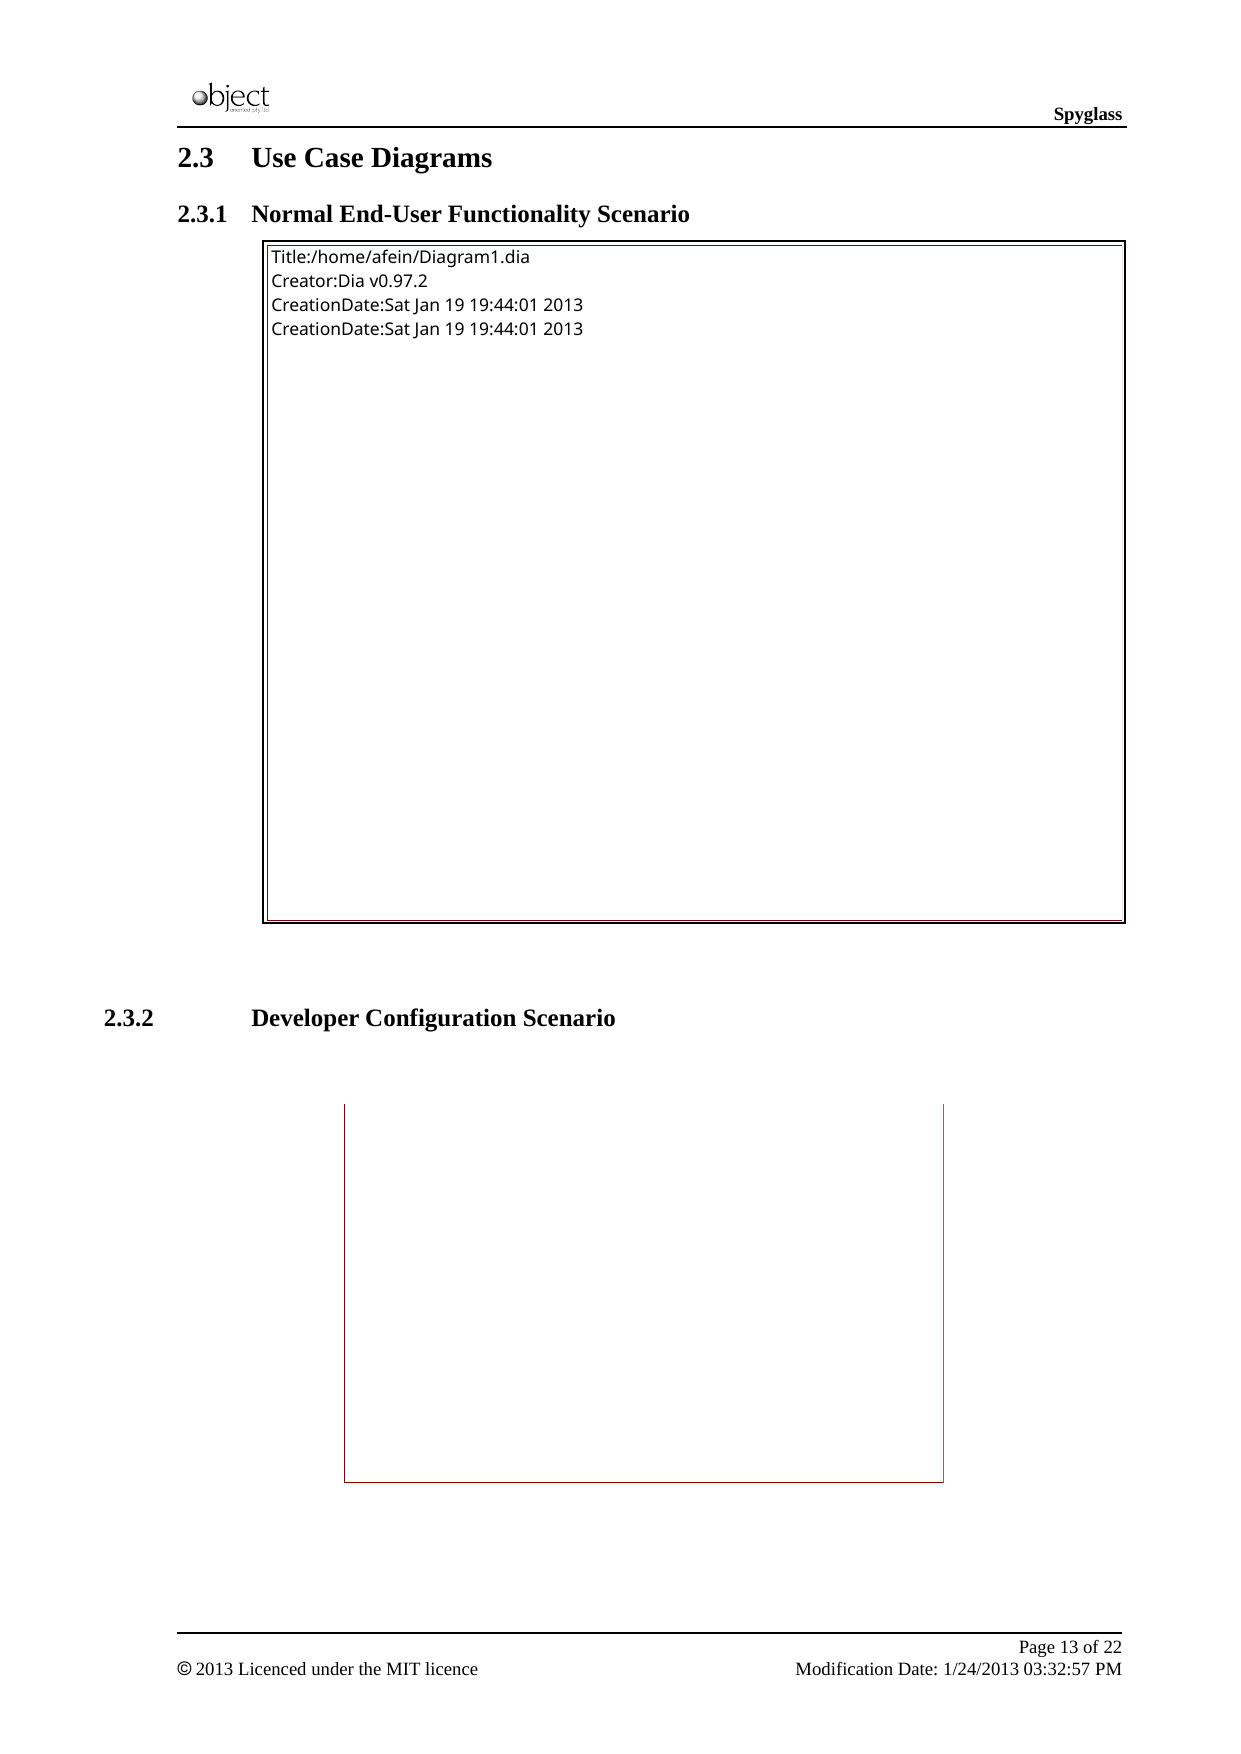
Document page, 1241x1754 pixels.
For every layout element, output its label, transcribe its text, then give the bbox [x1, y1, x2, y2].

subtitle Use Case Diagrams [177, 140, 1122, 174]
subtitle Developer Configuration Scenario [103, 1003, 1122, 1031]
subtitle Normal End-User Functionality Scenario [177, 199, 1122, 228]
